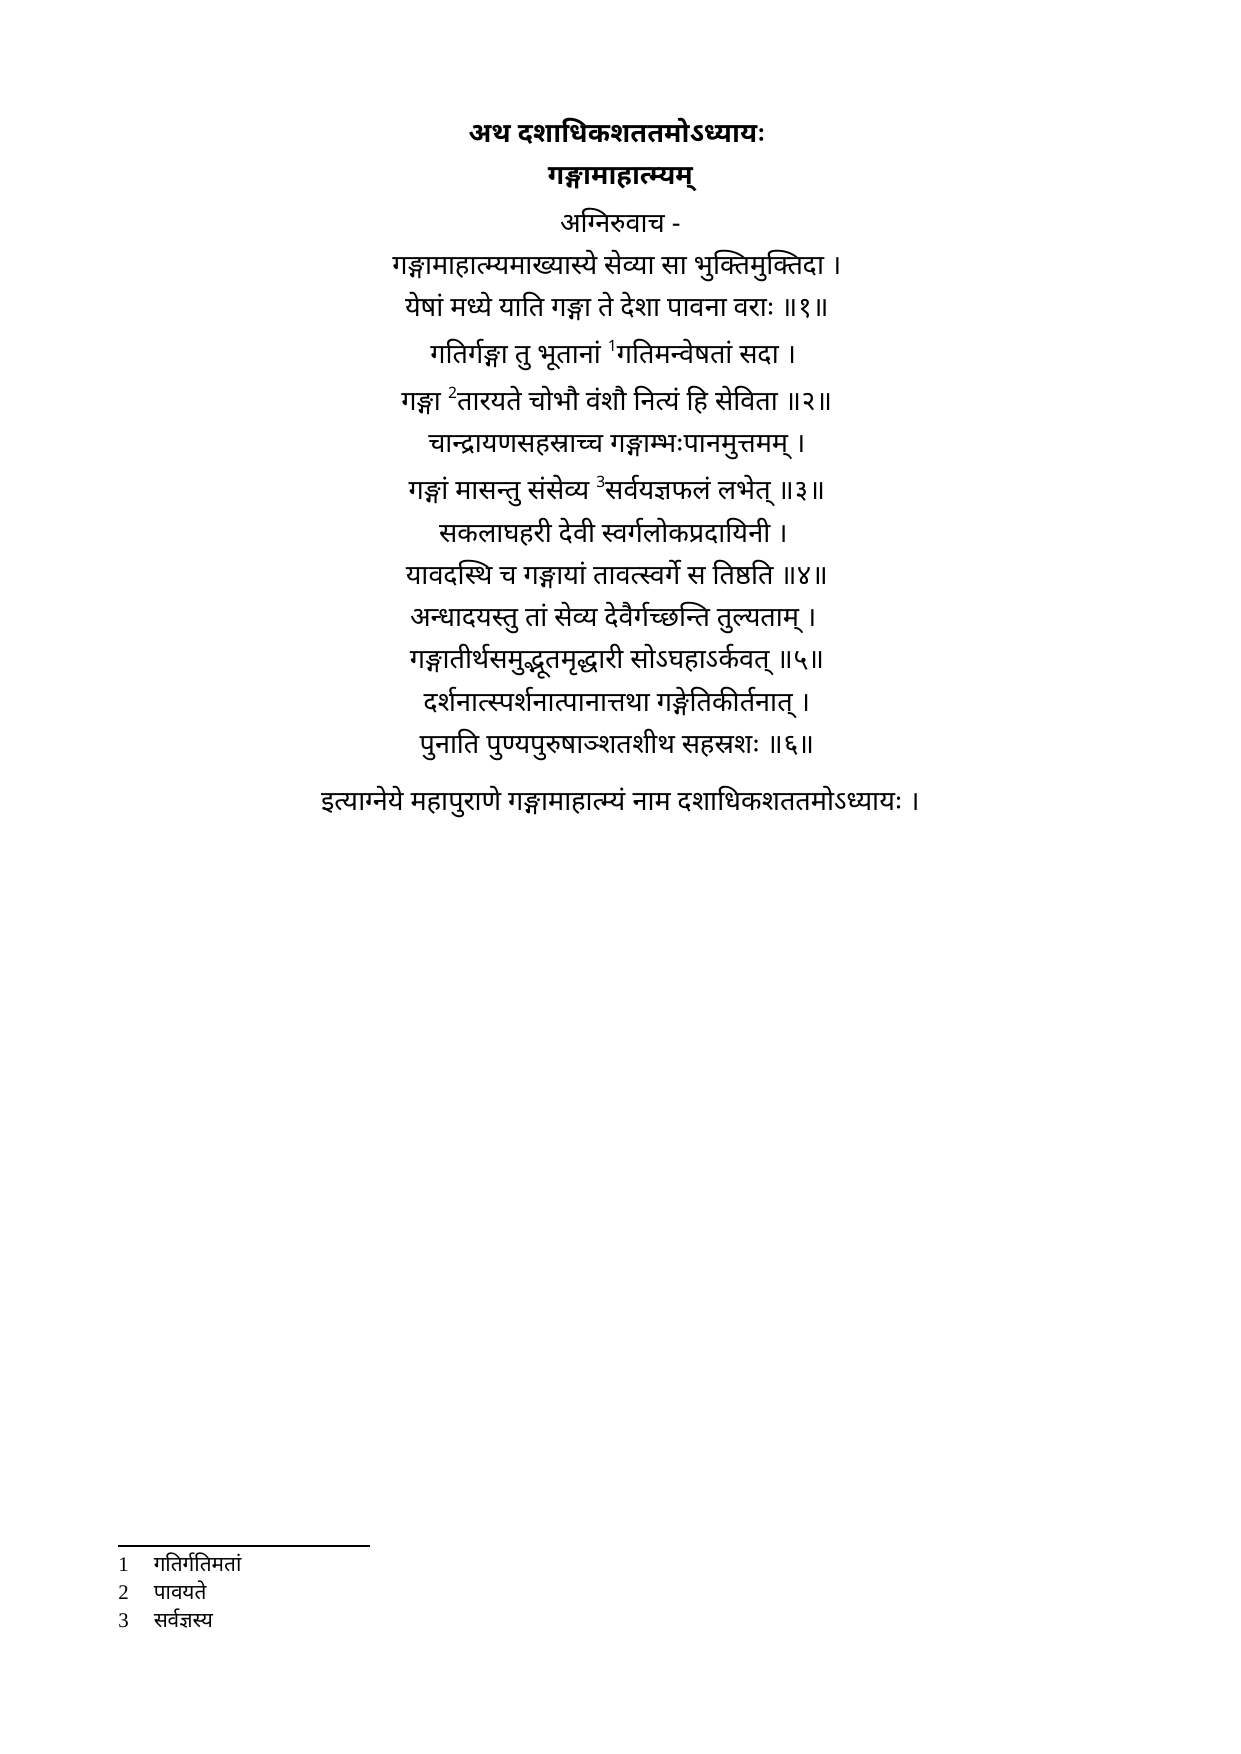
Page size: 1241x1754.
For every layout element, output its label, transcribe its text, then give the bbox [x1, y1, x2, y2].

text इत्याग्नेये महापुराणे गङ्गामाहात्म्यं नाम दशाधिकशततमोऽध्यायः । [118, 786, 1122, 821]
text गङ्गामाहात्म्यम् अग्निरुवाच - गङ्गामाहात्म्यमाख्यास्ये सेव्या सा भुक्तिमुक्तिदा । येषां मध्ये याति गङ्गा ते देशा पावना वराः ॥१॥ [118, 160, 1122, 328]
text सर्वज्ञस्य [118, 1608, 1122, 1636]
text पावयते [118, 1580, 1122, 1608]
text अथ दशाधिकशततमोऽध्यायः [118, 118, 1122, 153]
text गतिर्गतिमतां [118, 1552, 1122, 1580]
text गतिर्गङ्गा तु भूतानां गतिमन्वेषतां सदा । गङ्गा तारयते चोभौ वंशौ नित्यं हि सेविता ॥२॥ चान्द्रायणसहस्राच्च गङ्गाम्भःपानमुत्तमम् । गङ्गां मासन्तु संसेव्य सर्वयज्ञफलं लभेत् ॥३॥ सकलाघहरी देवी स्वर्गलोकप्रदायिनी । यावदस्थि च गङ्गायां तावत्स्वर्गे स तिष्ठति ॥४॥ अन्धादयस्तु तां सेव्य देवैर्गच्छन्ति तुल्यताम् । गङ्गातीर्थसमुद्भूतमृद्धारी सोऽघहाऽर्कवत् ॥५॥ दर्शनात्स्पर्शनात्पानात्तथा गङ्गेतिकीर्तनात् । पुनाति पुण्यपुरुषाञ्शतशीथ सहस्रशः ॥६॥ [118, 334, 1122, 764]
